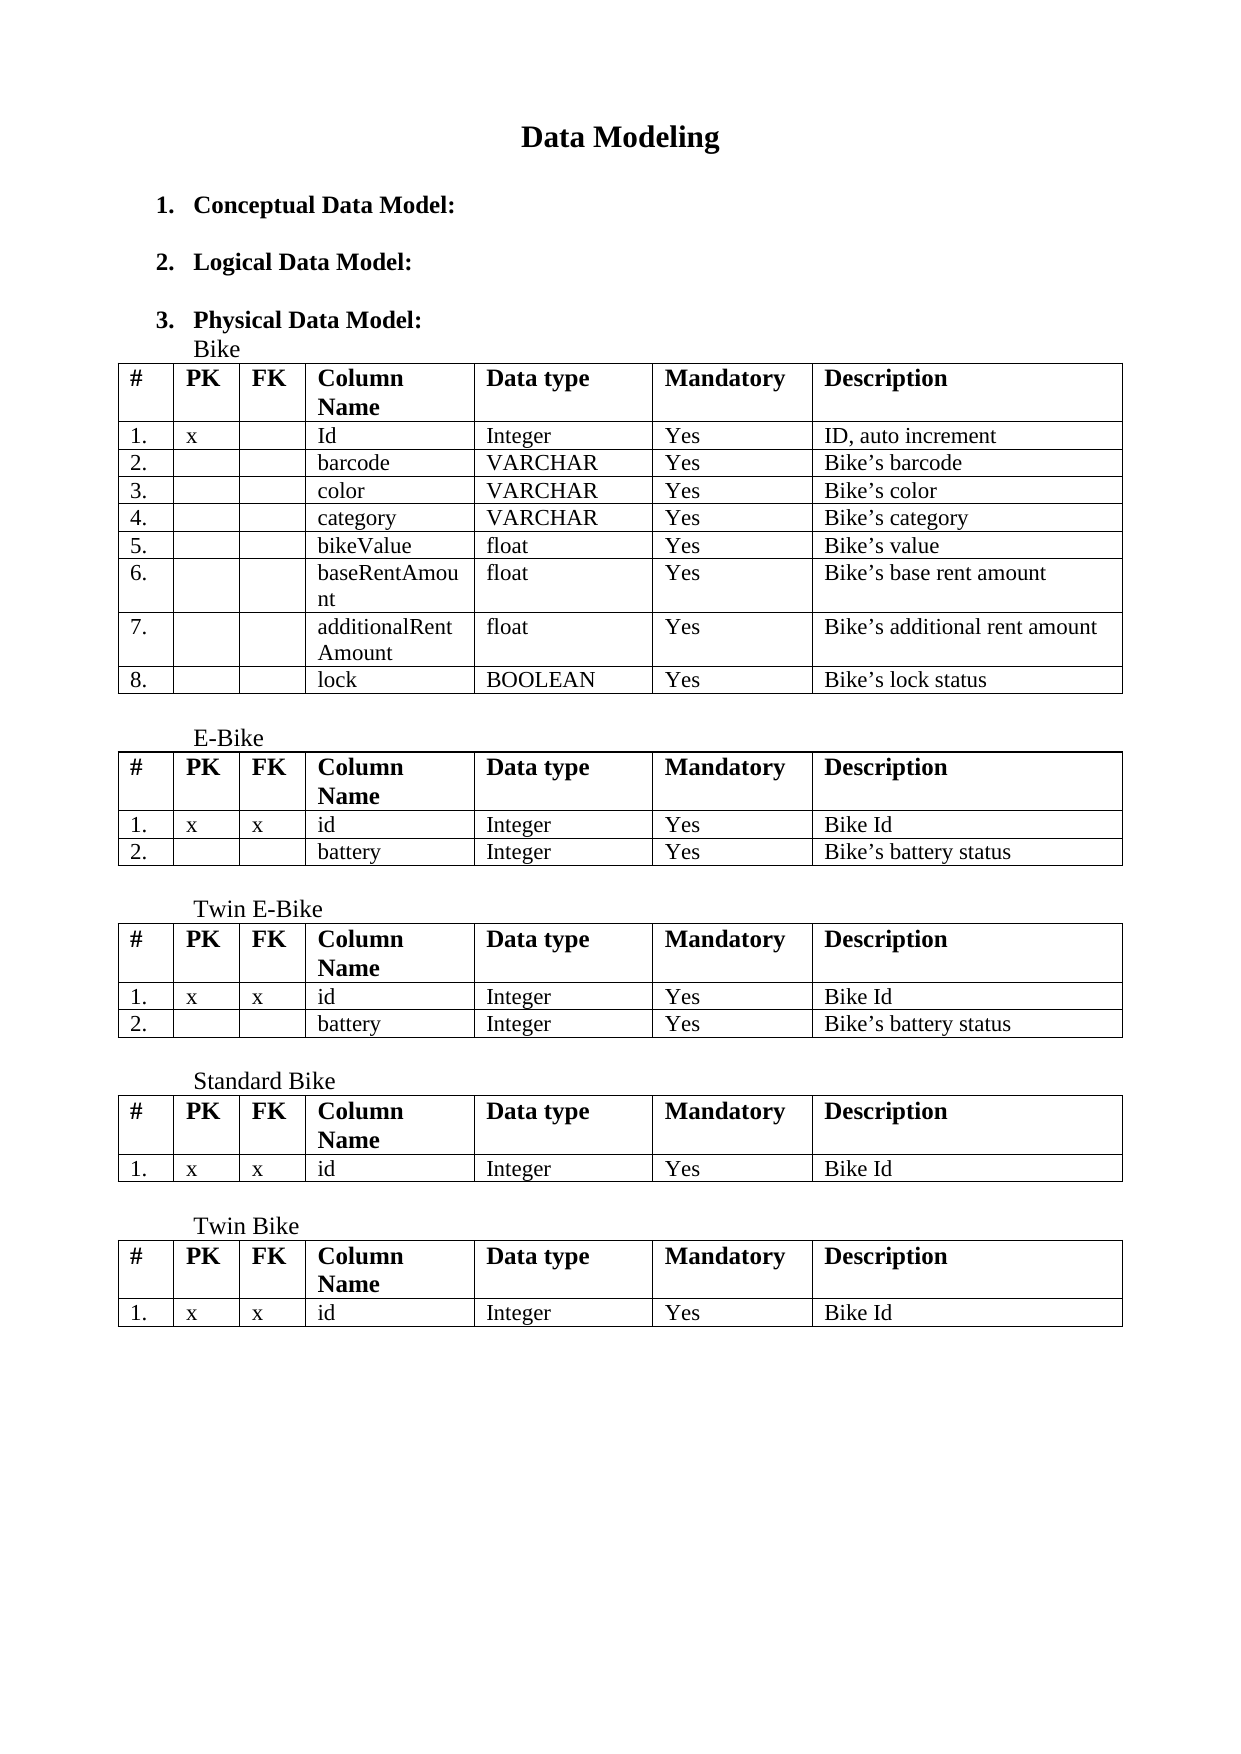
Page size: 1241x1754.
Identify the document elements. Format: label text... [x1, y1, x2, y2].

table_cell Bike’s barcode [813, 450, 1122, 476]
table_header # [119, 753, 173, 810]
table_cell Bike’s category [813, 504, 1122, 531]
table_cell [174, 450, 239, 476]
table_cell Bike’s base rent amount [813, 559, 1122, 612]
table_cell 6. [119, 559, 173, 612]
table_header Mandatory [653, 1241, 812, 1298]
table_cell [240, 1010, 305, 1037]
table_cell lock [306, 667, 474, 693]
text Data Modeling [118, 118, 1122, 154]
list Twin Bike [156, 1211, 1122, 1240]
table_header Data type [475, 1241, 652, 1298]
table_cell Integer [475, 811, 652, 837]
table_cell [174, 532, 239, 558]
table_header Description [813, 364, 1122, 421]
table_cell 3. [119, 477, 173, 503]
table_cell [174, 613, 239, 666]
table_cell 5. [119, 532, 173, 558]
table_header Data type [475, 753, 652, 810]
table_header PK [174, 1241, 239, 1298]
table_header FK [240, 364, 305, 421]
table_cell [240, 532, 305, 558]
table_header Mandatory [653, 364, 812, 421]
table_cell barcode [306, 450, 474, 476]
table_cell Yes [653, 839, 812, 865]
table_cell Yes [653, 667, 812, 693]
list Twin E-Bike [156, 894, 1122, 923]
list Standard Bike [156, 1066, 1122, 1095]
list Logical Data Model: [156, 247, 1122, 276]
table_cell Yes [653, 532, 812, 558]
table_cell x [174, 983, 239, 1009]
table_cell Integer [475, 1010, 652, 1037]
table_cell x [174, 422, 239, 448]
table_cell bikeValue [306, 532, 474, 558]
table_cell Yes [653, 811, 812, 837]
table_cell [174, 839, 239, 865]
table_cell Bike Id [813, 983, 1122, 1009]
list Conceptual Data Model: [156, 190, 1122, 219]
table_cell float [475, 532, 652, 558]
table_cell [240, 667, 305, 693]
table_cell 2. [119, 1010, 173, 1037]
table_cell category [306, 504, 474, 531]
table_header Column Name [306, 1096, 474, 1154]
table_header # [119, 1241, 173, 1298]
table_cell Yes [653, 504, 812, 531]
table_cell Yes [653, 1010, 812, 1037]
table_cell VARCHAR [475, 450, 652, 476]
table_cell 1. [119, 1155, 173, 1181]
table_header # [119, 924, 173, 982]
table_header Description [813, 753, 1122, 810]
table_header Column Name [306, 924, 474, 982]
table_cell Integer [475, 839, 652, 865]
table_cell Bike Id [813, 1299, 1122, 1326]
table_cell Yes [653, 613, 812, 666]
table_header Mandatory [653, 753, 812, 810]
table_cell id [306, 1155, 474, 1181]
table_cell Bike’s additional rent amount [813, 613, 1122, 666]
table_header Column Name [306, 753, 474, 810]
table_cell id [306, 1299, 474, 1326]
table_header Column Name [306, 1241, 474, 1298]
table_cell 1. [119, 983, 173, 1009]
table_cell x [240, 1155, 305, 1181]
table_cell 1. [119, 1299, 173, 1326]
table_cell [240, 477, 305, 503]
table_cell BOOLEAN [475, 667, 652, 693]
table_cell [240, 422, 305, 448]
table_cell Bike’s color [813, 477, 1122, 503]
table_header # [119, 1096, 173, 1154]
table_cell 4. [119, 504, 173, 531]
table_cell Yes [653, 559, 812, 612]
table_cell color [306, 477, 474, 503]
table_cell float [475, 613, 652, 666]
table_cell Integer [475, 1155, 652, 1181]
table_cell Bike’s lock status [813, 667, 1122, 693]
table_cell Yes [653, 1299, 812, 1326]
table_header PK [174, 1096, 239, 1154]
table_cell x [240, 983, 305, 1009]
table_cell x [174, 811, 239, 837]
table_header FK [240, 1241, 305, 1298]
table_cell [240, 504, 305, 531]
table_header FK [240, 753, 305, 810]
table_header Description [813, 1096, 1122, 1154]
table_cell Yes [653, 983, 812, 1009]
table_header FK [240, 1096, 305, 1154]
table_header Description [813, 1241, 1122, 1298]
table_cell Yes [653, 1155, 812, 1181]
table_cell ID, auto increment [813, 422, 1122, 448]
table_cell baseRentAmount [306, 559, 474, 612]
table_cell x [240, 811, 305, 837]
table_cell 7. [119, 613, 173, 666]
table_header Data type [475, 1096, 652, 1154]
list Physical Data Model: [156, 305, 1122, 334]
table_cell x [174, 1299, 239, 1326]
table_cell Bike Id [813, 811, 1122, 837]
table_cell VARCHAR [475, 477, 652, 503]
table_cell Bike’s battery status [813, 839, 1122, 865]
table_cell 8. [119, 667, 173, 693]
table_header Mandatory [653, 1096, 812, 1154]
table_cell Integer [475, 422, 652, 448]
table_header # [119, 364, 173, 421]
table_header PK [174, 924, 239, 982]
table_cell [174, 559, 239, 612]
table_cell Id [306, 422, 474, 448]
table_cell [174, 667, 239, 693]
table_cell [174, 1010, 239, 1037]
table_cell [240, 559, 305, 612]
table_header Mandatory [653, 924, 812, 982]
table_cell [240, 613, 305, 666]
table_header Description [813, 924, 1122, 982]
table_cell 2. [119, 839, 173, 865]
table_cell x [174, 1155, 239, 1181]
table_cell battery [306, 1010, 474, 1037]
table_cell id [306, 983, 474, 1009]
table_cell Bike’s battery status [813, 1010, 1122, 1037]
table_cell Integer [475, 983, 652, 1009]
table_header FK [240, 924, 305, 982]
table_cell float [475, 559, 652, 612]
table_cell 2. [119, 450, 173, 476]
table_header Data type [475, 364, 652, 421]
table_cell VARCHAR [475, 504, 652, 531]
table_cell [240, 450, 305, 476]
table_cell x [240, 1299, 305, 1326]
table_cell Yes [653, 422, 812, 448]
list E-Bike [156, 723, 1122, 751]
table_cell Bike Id [813, 1155, 1122, 1181]
table_cell [174, 504, 239, 531]
table_cell Yes [653, 477, 812, 503]
table_cell [174, 477, 239, 503]
table_cell additionalRentAmount [306, 613, 474, 666]
table_header Data type [475, 924, 652, 982]
table_cell 1. [119, 811, 173, 837]
table_header PK [174, 364, 239, 421]
table_cell Integer [475, 1299, 652, 1326]
table_cell Bike’s value [813, 532, 1122, 558]
list Bike [156, 334, 1122, 362]
table_cell [240, 839, 305, 865]
table_cell 1. [119, 422, 173, 448]
table_header PK [174, 753, 239, 810]
table_cell id [306, 811, 474, 837]
table_header Column Name [306, 364, 474, 421]
table_cell battery [306, 839, 474, 865]
table_cell Yes [653, 450, 812, 476]
